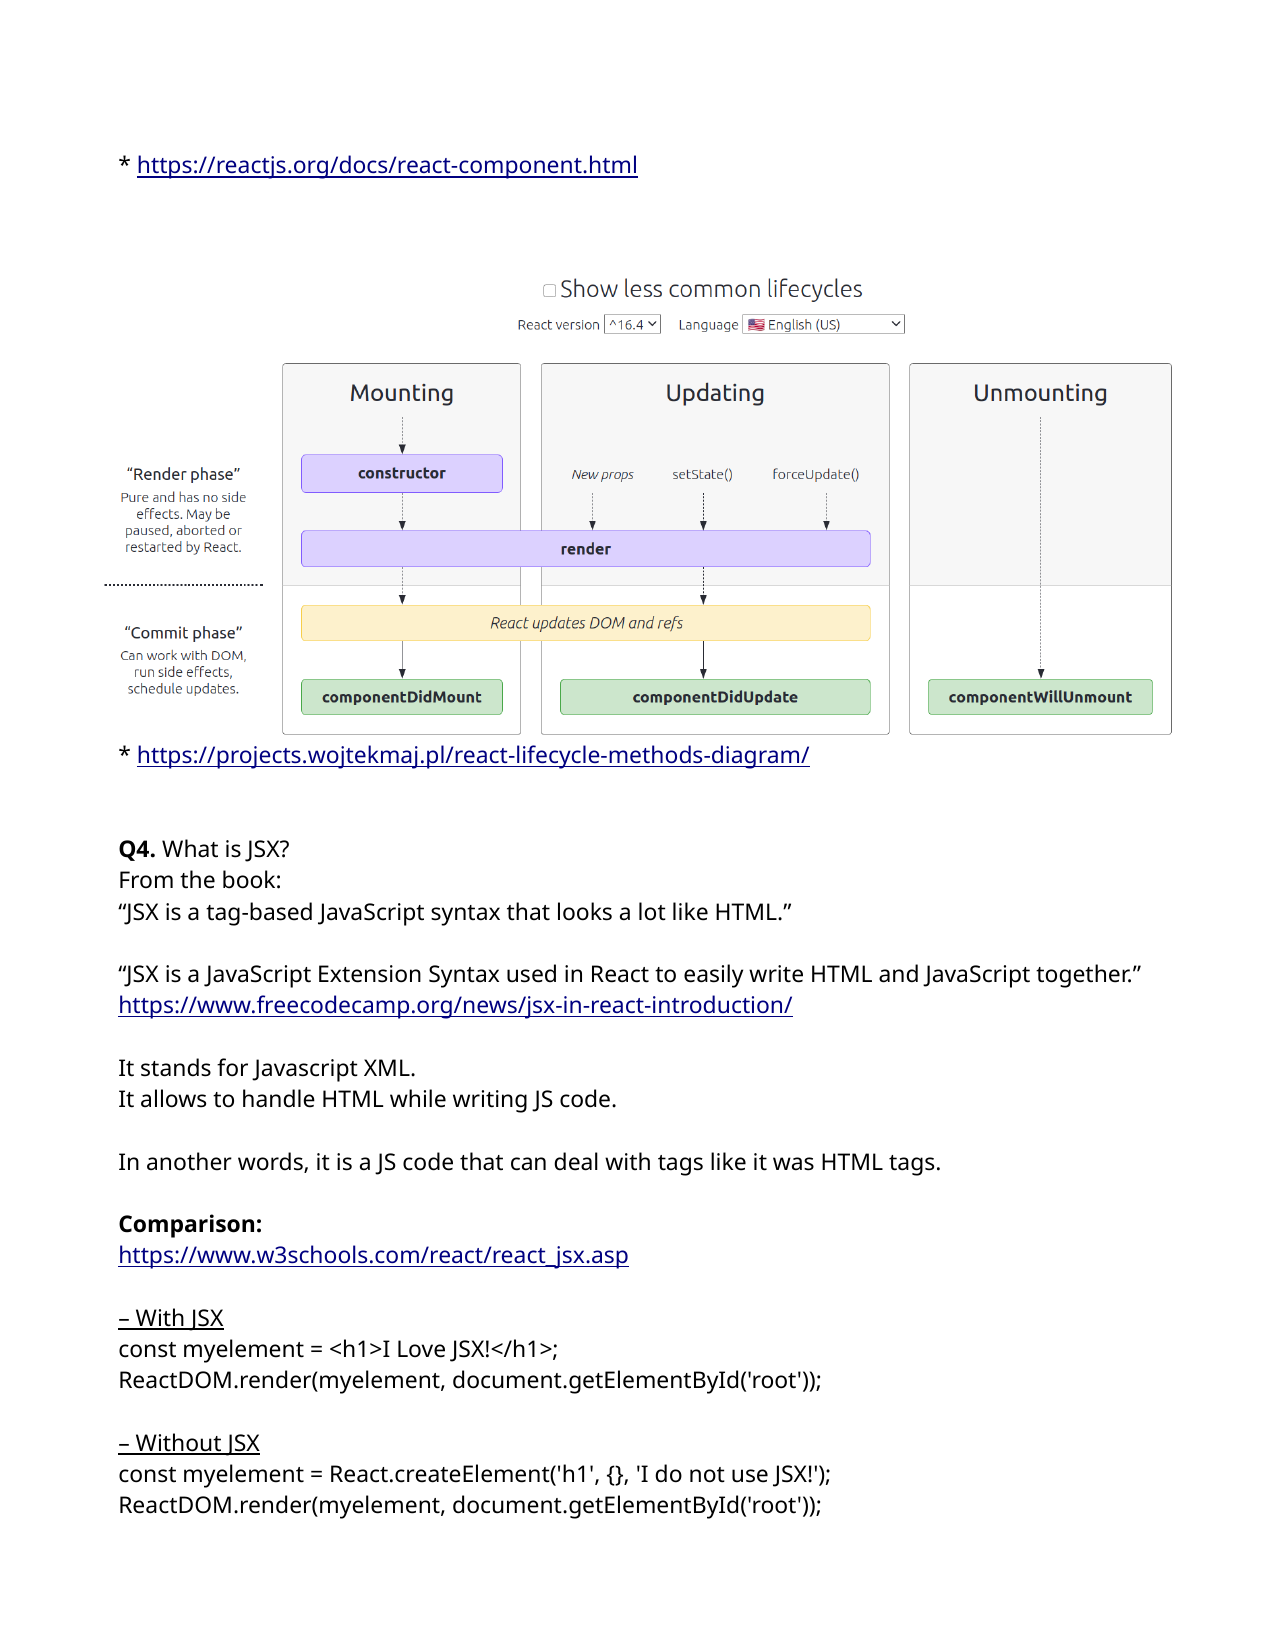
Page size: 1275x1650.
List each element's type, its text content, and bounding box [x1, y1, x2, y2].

text https://www.w3schools.com/react/react_jsx.asp [118, 1239, 1157, 1271]
text Comparison: [118, 1208, 1157, 1239]
text In another words, it is a JS code that can deal with tags like it was HTML tags. [118, 1146, 1157, 1177]
text const myelement = <h1>I Love JSX!</h1>; [118, 1333, 1157, 1364]
text https://www.freecodecamp.org/news/jsx-in-react-introduction/ [118, 989, 1157, 1021]
text “JSX is a JavaScript Extension Syntax used in React to easily write HTML and JavaScript together.” [118, 958, 1157, 989]
text * https://projects.wojtekmaj.pl/react-lifecycle-methods-diagram/ [118, 740, 1157, 771]
text const myelement = React.createElement('h1', {}, 'I do not use JSX!'); [118, 1458, 1157, 1489]
text “JSX is a tag-based JavaScript syntax that looks a lot like HTML.” [118, 896, 1157, 927]
picture [99, 274, 1176, 740]
text It allows to handle HTML while writing JS code. [118, 1083, 1157, 1114]
text * https://reactjs.org/docs/react-component.html [118, 149, 1157, 181]
text – Without JSX [118, 1427, 1157, 1458]
text It stands for Javascript XML. [118, 1052, 1157, 1083]
text ReactDOM.render(myelement, document.getElementById('root')); [118, 1364, 1157, 1396]
text – With JSX [118, 1302, 1157, 1333]
text Q4. What is JSX? [118, 833, 1157, 864]
text From the book: [118, 864, 1157, 896]
text ReactDOM.render(myelement, document.getElementById('root')); [118, 1489, 1157, 1521]
text [118, 243, 1157, 274]
